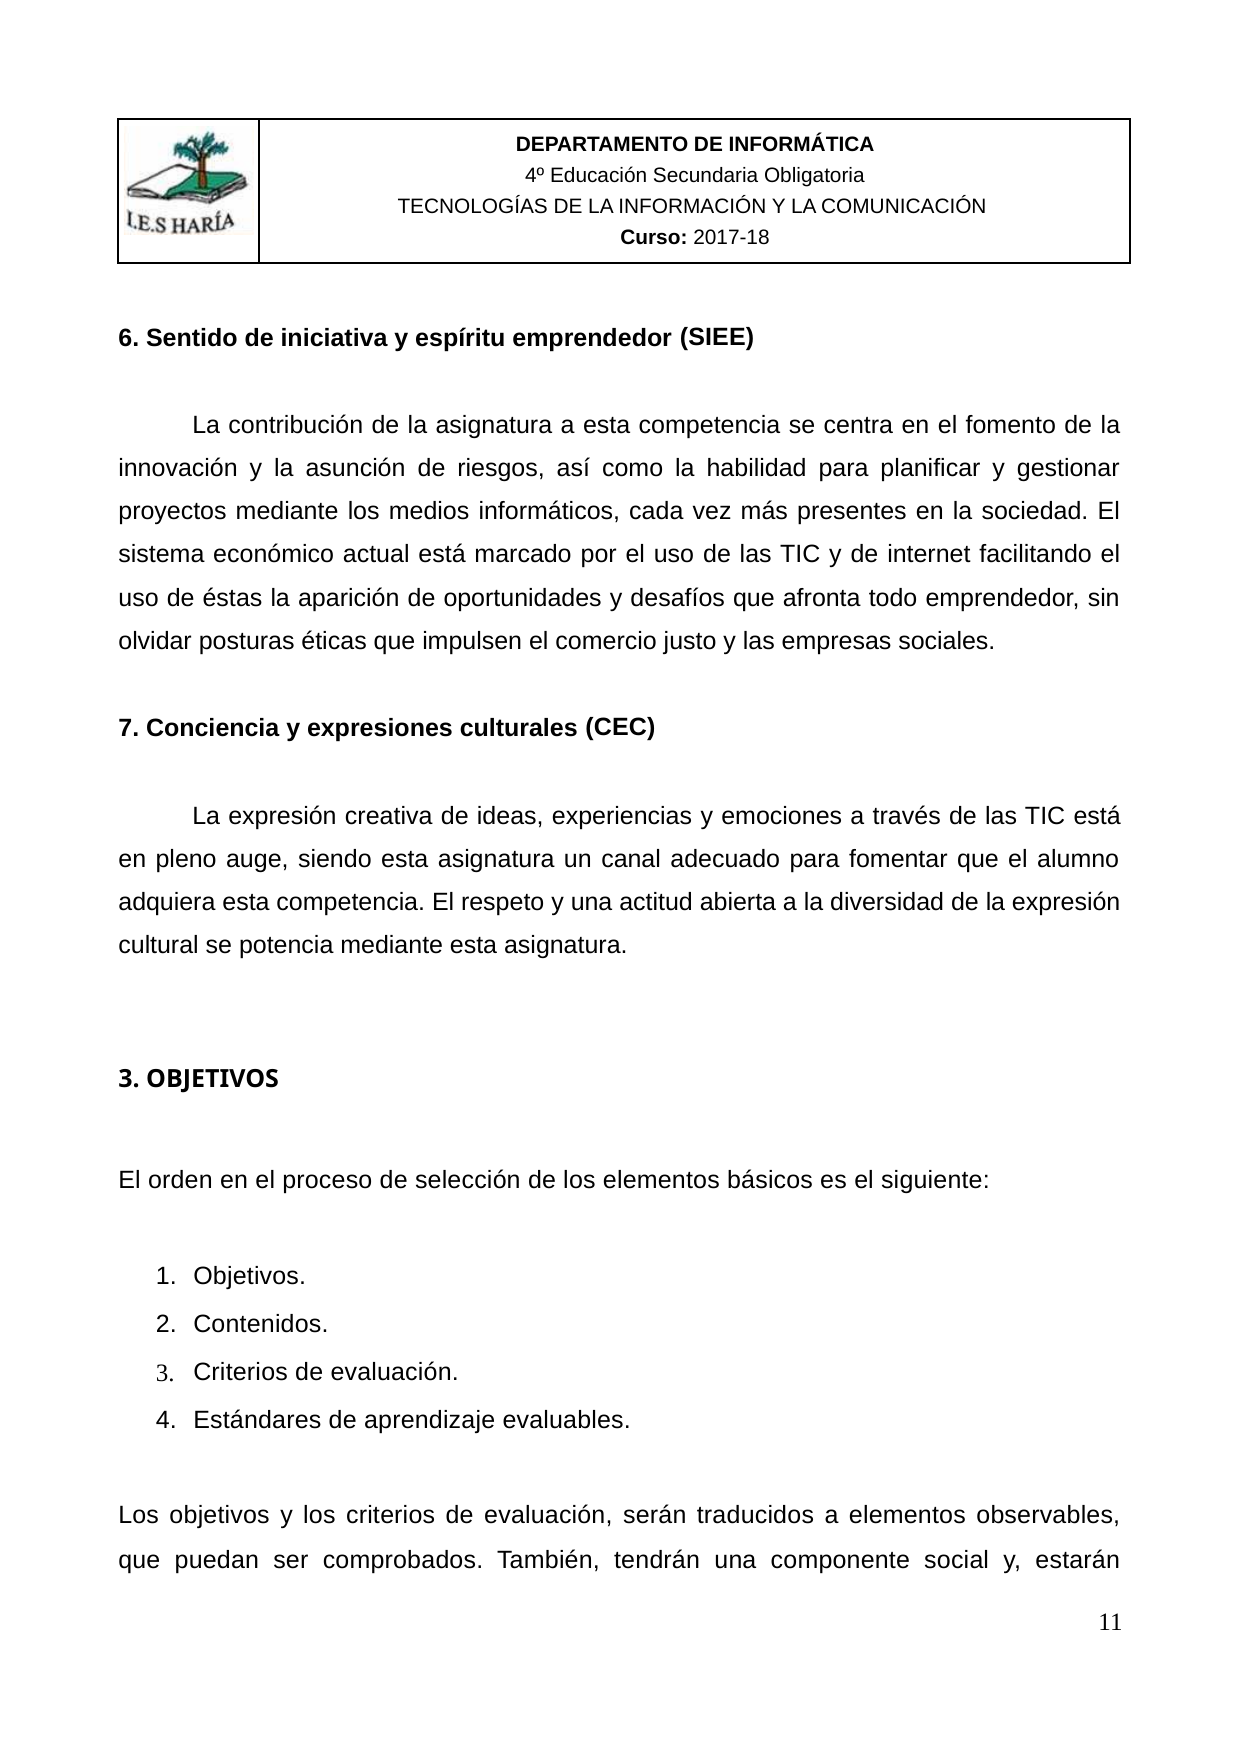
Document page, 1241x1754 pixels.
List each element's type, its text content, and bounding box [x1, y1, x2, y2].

list Contenidos. [156, 1309, 1122, 1339]
picture [123, 126, 254, 235]
list Estándares de aprendizaje evaluables. [156, 1405, 1122, 1435]
list Criterios de evaluación. [156, 1357, 1122, 1387]
text 7. Conciencia y expresiones culturales (CEC) [118, 712, 1122, 742]
text La contribución de la asignatura a esta competencia se centra en el fomento de la innovación y la asunción de riesgos, así como la habilidad para planificar y gestionar proyectos mediante los medios informáticos, cada vez más presentes en la sociedad. El sistema económico actual está marcado por el uso de las TIC y de internet facilitando el uso de éstas la aparición de oportunidades y desafíos que afronta todo emprendedor, sin olvidar posturas éticas que impulsen el comercio justo y las empresas sociales. [118, 410, 1122, 654]
text Los objetivos y los criterios de evaluación, serán traducidos a elementos observables, que puedan ser comprobados. También, tendrán una componente social y, estarán [118, 1500, 1122, 1575]
text 6. Sentido de iniciativa y espíritu emprendedor (SIEE) [118, 322, 1122, 352]
text El orden en el proceso de selección de los elementos básicos es el siguiente: [118, 1166, 1122, 1195]
text La expresión creativa de ideas, experiencias y emociones a través de las TIC está en pleno auge, siendo esta asignatura un canal adecuado para fomentar que el alumno adquiera esta competencia. El respeto y una actitud abierta a la diversidad de la expresión cultural se potencia mediante esta asignatura. [118, 801, 1122, 959]
subtitle 3. OBJETIVOS [118, 1061, 1122, 1094]
list Objetivos. [156, 1261, 1122, 1291]
